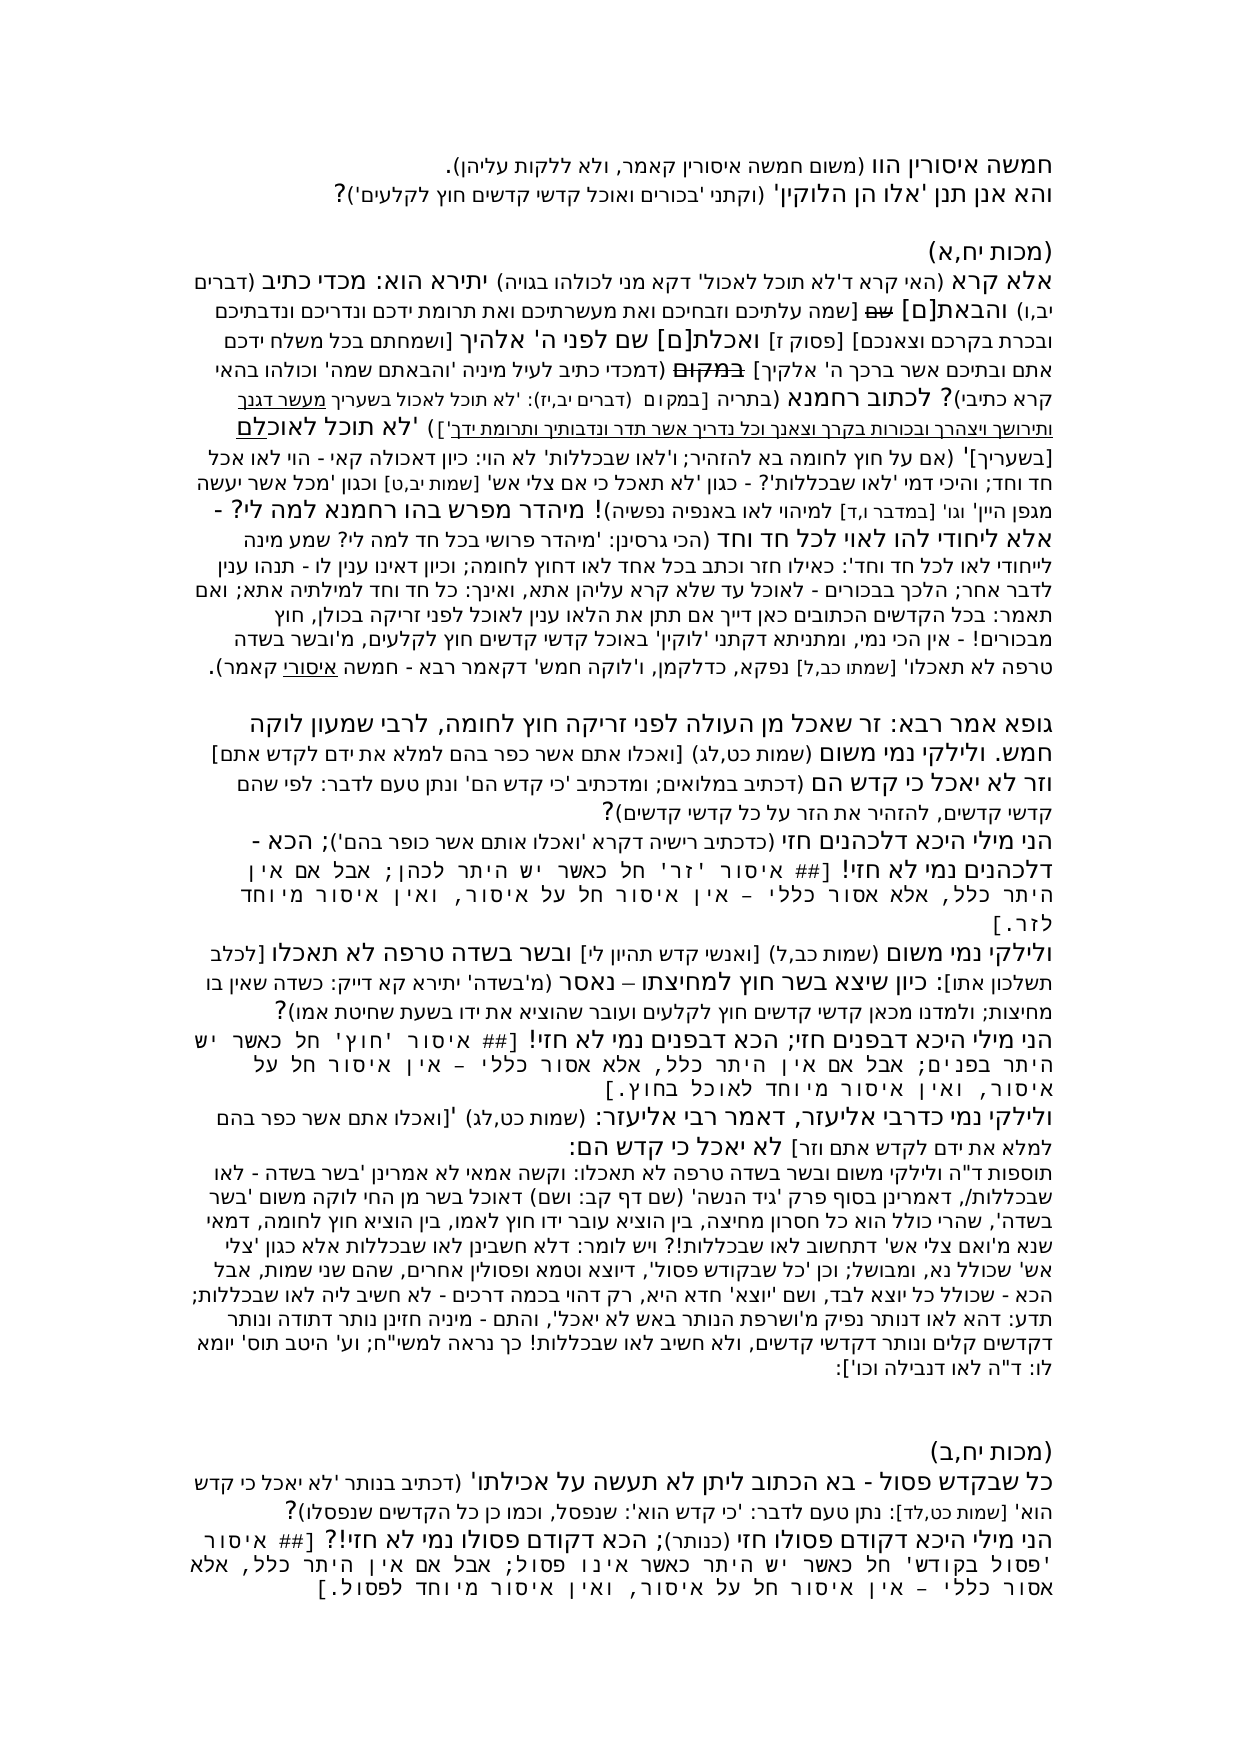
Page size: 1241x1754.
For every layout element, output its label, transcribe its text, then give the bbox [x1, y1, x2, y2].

text הני מילי היכא דבפנים חזי; הכא דבפנים נמי לא חזי! [## איסור 'חוץ' חל כאשר יש היתר בפנים; אבל אם אין היתר כלל, אלא אסור כללי – אין איסור חל על איסור, ואין איסור מיוחד לאוכל בחוץ.] [187, 1026, 1053, 1102]
text הני מילי היכא דקודם פסולו חזי (כנותר); הכא דקודם פסולו נמי לא חזי!? [## איסור 'פסול בקודש' חל כאשר יש היתר כאשר אינו פסול; אבל אם אין היתר כלל, אלא אסור כללי – אין איסור חל על איסור, ואין איסור מיוחד לפסול.] [187, 1525, 1053, 1602]
text (מכות יח,ב) [187, 1438, 1053, 1467]
text תוספות ד"ה ולילקי משום ובשר בשדה טרפה לא תאכלו: וקשה אמאי לא אמרינן 'בשר בשדה - לאו שבכללות/, דאמרינן בסוף פרק 'גיד הנשה' (שם דף קב: ושם) דאוכל בשר מן החי לוקה משום 'בשר בשדה', שהרי כולל הוא כל חסרון מחיצה, בין הוציא עובר ידו חוץ לאמו, בין הוציא חוץ לחומה, דמאי שנא מ'ואם צלי אש' דתחשוב לאו שבכללות!? ויש לומר: דלא חשבינן לאו שבכללות אלא כגון 'צלי אש' שכולל נא, ומבושל; וכן 'כל שבקודש פסול', דיוצא וטמא ופסולין אחרים, שהם שני שמות, אבל הכא - שכולל כל יוצא לבד, ושם 'יוצא' חדא היא, רק דהוי בכמה דרכים - לא חשיב ליה לאו שבכללות; תדע: דהא לאו דנותר נפיק מ'ושרפת הנותר באש לא יאכל', והתם - מיניה חזינן נותר דתודה ונותר דקדשים קלים ונותר דקדשי קדשים, ולא חשיב לאו שבכללות! כך נראה למשי"ח; וע' היטב תוס' יומא לו: ד"ה לאו דנבילה וכו']: [187, 1161, 1053, 1380]
text ולילקי נמי משום (שמות כב,ל) [ואנשי קדש תהיון לי] ובשר בשדה טרפה לא תאכלו [לכלב תשלכון אתו]: כיון שיצא בשר חוץ למחיצתו – נאסר (מ'בשדה' יתירא קא דייק: כשדה שאין בו מחיצות; ולמדנו מכאן קדשי קדשים חוץ לקלעים ועובר שהוציא את ידו בשעת שחיטת אמו)? [187, 938, 1053, 1026]
text הני מילי היכא דלכהנים חזי (כדכתיב רישיה דקרא 'ואכלו אותם אשר כופר בהם'); הכא - דלכהנים נמי לא חזי! [## איסור 'זר' חל כאשר יש היתר לכהן; אבל אם אין היתר כלל, אלא אסור כללי – אין איסור חל על איסור, ואין איסור מיוחד לזר.] [187, 826, 1053, 938]
text ולילקי נמי כדרבי אליעזר, דאמר רבי אליעזר: (שמות כט,לג) '[ואכלו אתם אשר כפר בהם למלא את ידם לקדש אתם וזר] לא יאכל כי קדש הם: [187, 1102, 1053, 1161]
text והא אנן תנן 'אלו הן הלוקין' (וקתני 'בכורים ואוכל קדשי קדשים חוץ לקלעים')? [187, 179, 1053, 208]
text כל שבקדש פסול - בא הכתוב ליתן לא תעשה על אכילתו' (דכתיב בנותר 'לא יאכל כי קדש הוא' [שמות כט,לד]: נתן טעם לדבר: 'כי קדש הוא': שנפסל, וכמו כן כל הקדשים שנפסלו)? [187, 1467, 1053, 1525]
text אלא קרא (האי קרא ד'לא תוכל לאכול' דקא מני לכולהו בגויה) יתירא הוא: מכדי כתיב (דברים יב,ו) והבאת[ם] שם [שמה עלתיכם וזבחיכם ואת מעשרתיכם ואת תרומת ידכם ונדריכם ונדבתיכם ובכרת בקרכם וצאנכם] [פסוק ז] ואכלת[ם] שם לפני ה' אלהיך [ושמחתם בכל משלח ידכם אתם ובתיכם אשר ברכך ה' אלקיך] במקום (דמכדי כתיב לעיל מיניה 'והבאתם שמה' וכולהו בהאי קרא כתיבי)? לכתוב רחמנא (בתריה [במקום (דברים יב,יז): 'לא תוכל לאכול בשעריך מעשר דגנך ותירושך ויצהרך ובכורות בקרך וצאנך וכל נדריך אשר תדר ונדבותיך ותרומת ידך']) 'לא תוכל לאוכלם [בשעריך]' (אם על חוץ לחומה בא להזהיר; ו'לאו שבכללות' לא הוי: כיון דאכולה קאי - הוי לאו אכל חד וחד; והיכי דמי 'לאו שבכללות'? - כגון 'לא תאכל כי אם צלי אש' [שמות יב,ט] וכגון 'מכל אשר יעשה מגפן היין' וגו' [במדבר ו,ד] למיהוי לאו באנפיה נפשיה)! מיהדר מפרש בהו רחמנא למה לי? - אלא ליחודי להו לאוי לכל חד וחד (הכי גרסינן: 'מיהדר פרושי בכל חד למה לי? שמע מינה לייחודי לאו לכל חד וחד': כאילו חזר וכתב בכל אחד לאו דחוץ לחומה; וכיון דאינו ענין לו - תנהו ענין לדבר אחר; הלכך בבכורים - לאוכל עד שלא קרא עליהן אתא, ואינך: כל חד וחד למילתיה אתא; ואם תאמר: בכל הקדשים הכתובים כאן דייך אם תתן את הלאו ענין לאוכל לפני זריקה בכולן, חוץ מבכורים! - אין הכי נמי, ומתניתא דקתני 'לוקין' באוכל קדשי קדשים חוץ לקלעים, מ'ובשר בשדה טרפה לא תאכלו' [שמתו כב,ל] נפקא, כדלקמן, ו'לוקה חמש' דקאמר רבא - חמשה איסורי קאמר). [187, 266, 1053, 681]
text חמשה איסורין הוו (משום חמשה איסורין קאמר, ולא ללקות עליהן). [187, 150, 1053, 179]
text גופא אמר רבא: זר שאכל מן העולה לפני זריקה חוץ לחומה, לרבי שמעון לוקה חמש. ולילקי נמי משום (שמות כט,לג) [ואכלו אתם אשר כפר בהם למלא את ידם לקדש אתם] וזר לא יאכל כי קדש הם (דכתיב במלואים; ומדכתיב 'כי קדש הם' ונתן טעם לדבר: לפי שהם קדשי קדשים, להזהיר את הזר על כל קדשי קדשים)? [187, 709, 1053, 826]
text (מכות יח,א) [187, 237, 1053, 266]
